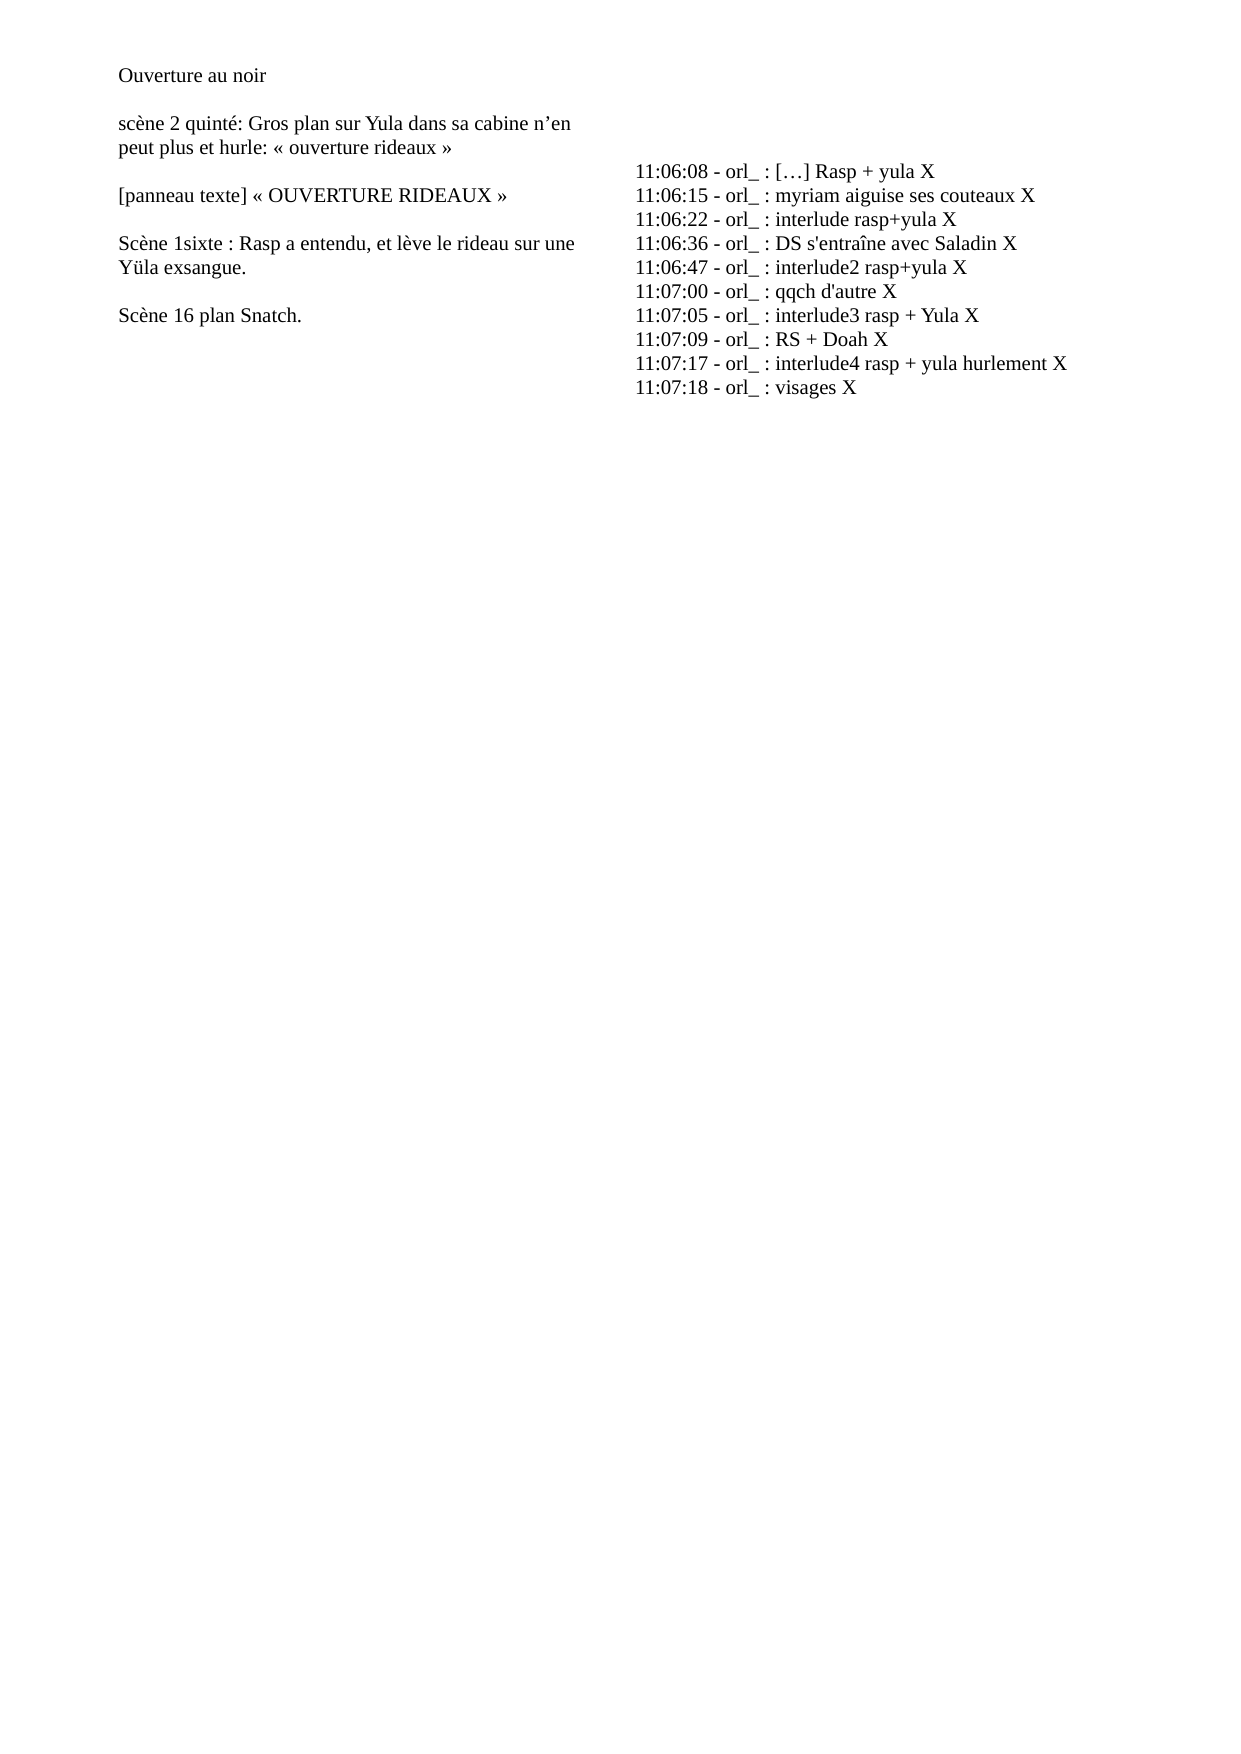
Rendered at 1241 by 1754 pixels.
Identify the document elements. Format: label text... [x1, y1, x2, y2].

text 11:06:15 - orl_ : myriam aiguise ses couteaux X [635, 183, 1122, 207]
text 11:06:36 - orl_ : DS s'entraîne avec Saladin X [635, 231, 1122, 255]
text 11:07:09 - orl_ : RS + Doah X [635, 327, 1122, 351]
text Scène 16 plan Snatch. [118, 303, 605, 327]
text 11:07:00 - orl_ : qqch d'autre X [635, 279, 1122, 303]
text 11:06:22 - orl_ : interlude rasp+yula X [635, 207, 1122, 231]
text 11:07:05 - orl_ : interlude3 rasp + Yula X [635, 303, 1122, 327]
text scène 2 quinté: Gros plan sur Yula dans sa cabine n’en peut plus et hurle: « ouverture rideaux » [118, 111, 605, 159]
text Scène 1sixte : Rasp a entendu, et lève le rideau sur une Yüla exsangue. [118, 231, 605, 279]
text 11:07:17 - orl_ : interlude4 rasp + yula hurlement X [635, 351, 1122, 375]
text 11:07:18 - orl_ : visages X [635, 375, 1122, 399]
text Ouverture au noir [118, 62, 605, 87]
text 11:06:47 - orl_ : interlude2 rasp+yula X [635, 255, 1122, 279]
text [panneau texte] « OUVERTURE RIDEAUX » [118, 183, 605, 207]
text 11:06:08 - orl_ : […] Rasp + yula X [635, 159, 1122, 183]
